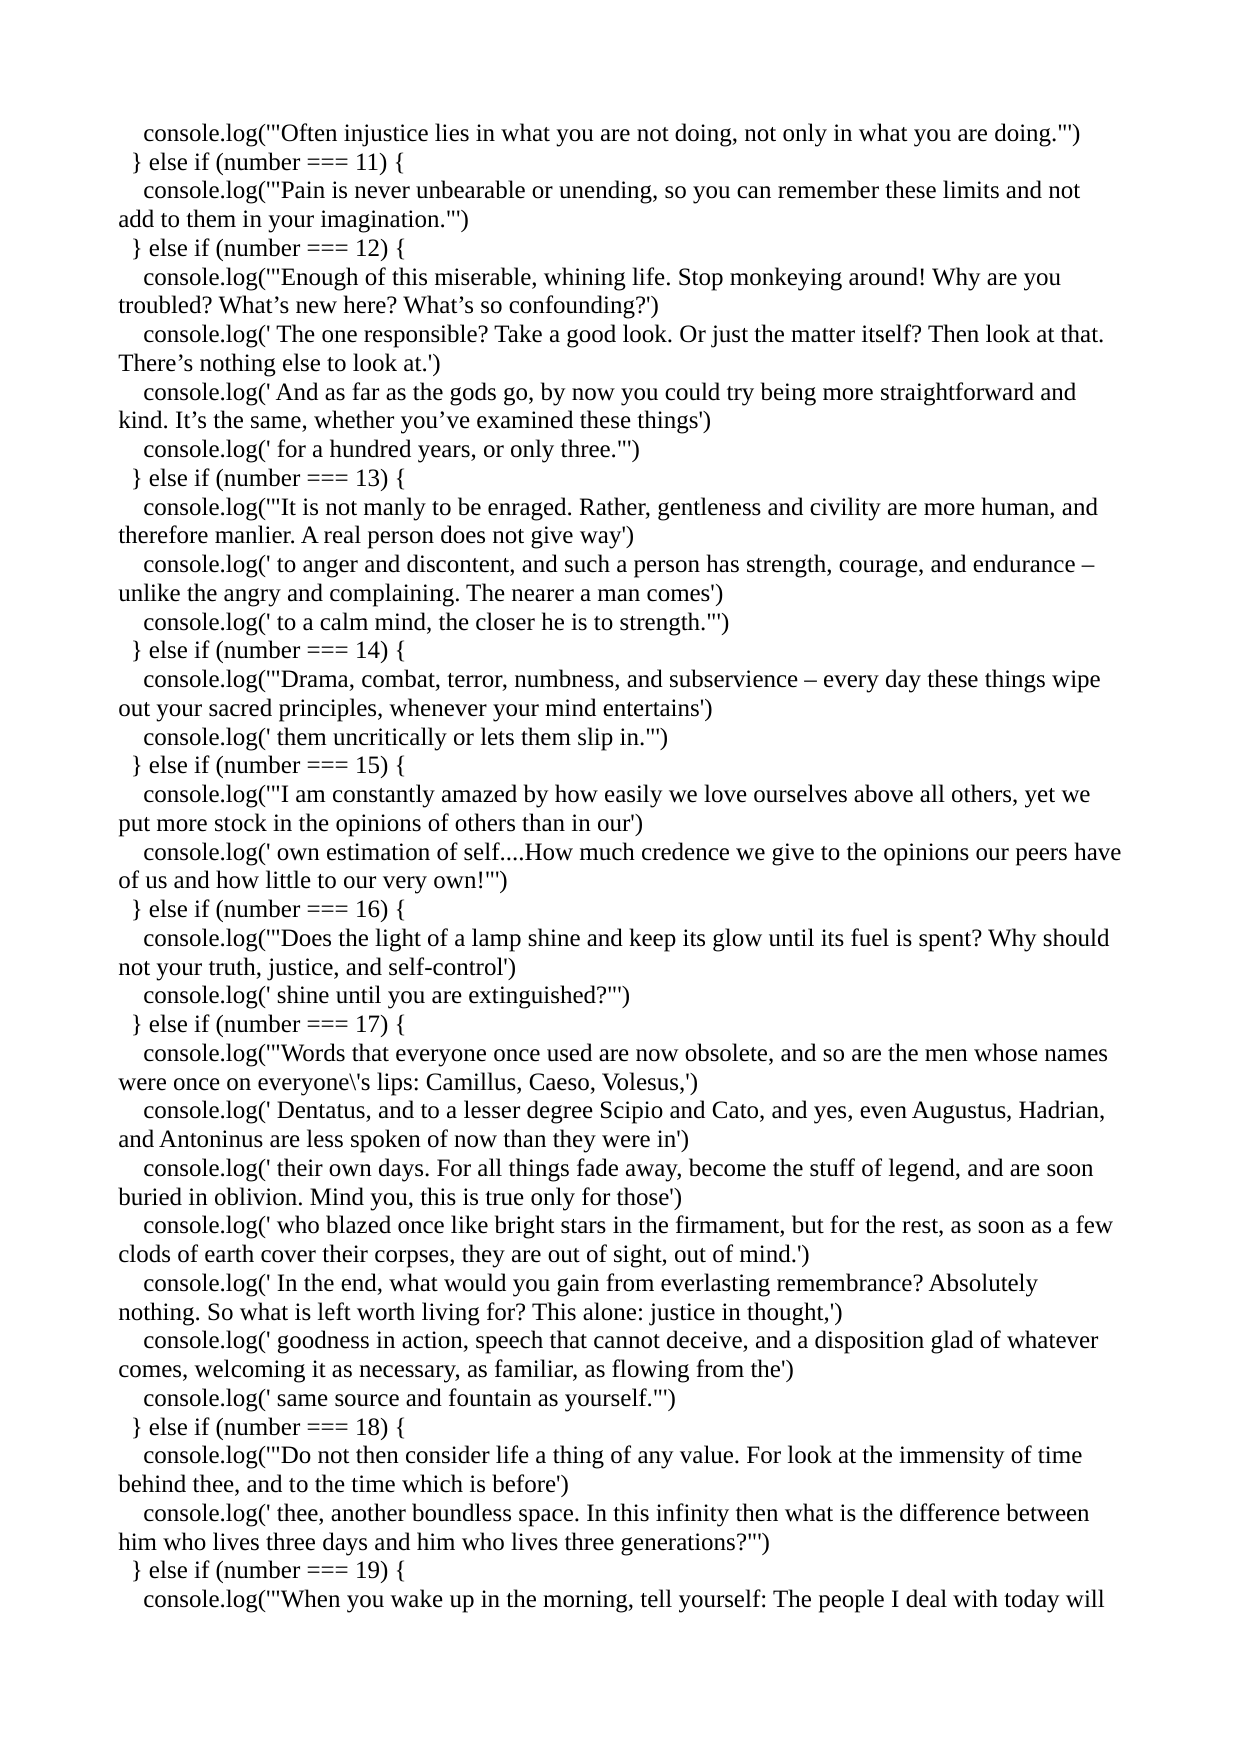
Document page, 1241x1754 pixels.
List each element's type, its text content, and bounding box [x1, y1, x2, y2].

text console.log('"Often injustice lies in what you are not doing, not only in what you are doing."') } else if (number === 11) { console.log('"Pain is never unbearable or unending, so you can remember these limits and not add to them in your imagination."') } else if (number === 12) { console.log('"Enough of this miserable, whining life. Stop monkeying around! Why are you troubled? What’s new here? What’s so confounding?') console.log(' The one responsible? Take a good look. Or just the matter itself? Then look at that. There’s nothing else to look at.') console.log(' And as far as the gods go, by now you could try being more straightforward and kind. It’s the same, whether you’ve examined these things') console.log(' for a hundred years, or only three."') } else if (number === 13) { console.log('"It is not manly to be enraged. Rather, gentleness and civility are more human, and therefore manlier. A real person does not give way') console.log(' to anger and discontent, and such a person has strength, courage, and endurance – unlike the angry and complaining. The nearer a man comes') console.log(' to a calm mind, the closer he is to strength."') } else if (number === 14) { console.log('"Drama, combat, terror, numbness, and subservience – every day these things wipe out your sacred principles, whenever your mind entertains') console.log(' them uncritically or lets them slip in."') } else if (number === 15) { console.log('"I am constantly amazed by how easily we love ourselves above all others, yet we put more stock in the opinions of others than in our') console.log(' own estimation of self....How much credence we give to the opinions our peers have of us and how little to our very own!"') } else if (number === 16) { console.log('"Does the light of a lamp shine and keep its glow until its fuel is spent? Why should not your truth, justice, and self-control') console.log(' shine until you are extinguished?"') } else if (number === 17) { console.log('"Words that everyone once used are now obsolete, and so are the men whose names were once on everyone\'s lips: Camillus, Caeso, Volesus,') console.log(' Dentatus, and to a lesser degree Scipio and Cato, and yes, even Augustus, Hadrian, and Antoninus are less spoken of now than they were in') console.log(' their own days. For all things fade away, become the stuff of legend, and are soon buried in oblivion. Mind you, this is true only for those') console.log(' who blazed once like bright stars in the firmament, but for the rest, as soon as a few clods of earth cover their corpses, they are out of sight, out of mind.') console.log(' In the end, what would you gain from everlasting remembrance? Absolutely nothing. So what is left worth living for? This alone: justice in thought,') console.log(' goodness in action, speech that cannot deceive, and a disposition glad of whatever comes, welcoming it as necessary, as familiar, as flowing from the') console.log(' same source and fountain as yourself."') } else if (number === 18) { console.log('"Do not then consider life a thing of any value. For look at the immensity of time behind thee, and to the time which is before') console.log(' thee, another boundless space. In this infinity then what is the difference between him who lives three days and him who lives three generations?"') } else if (number === 19) { console.log('"When you wake up in the morning, tell yourself: The people I deal with today will [118, 118, 1122, 1613]
